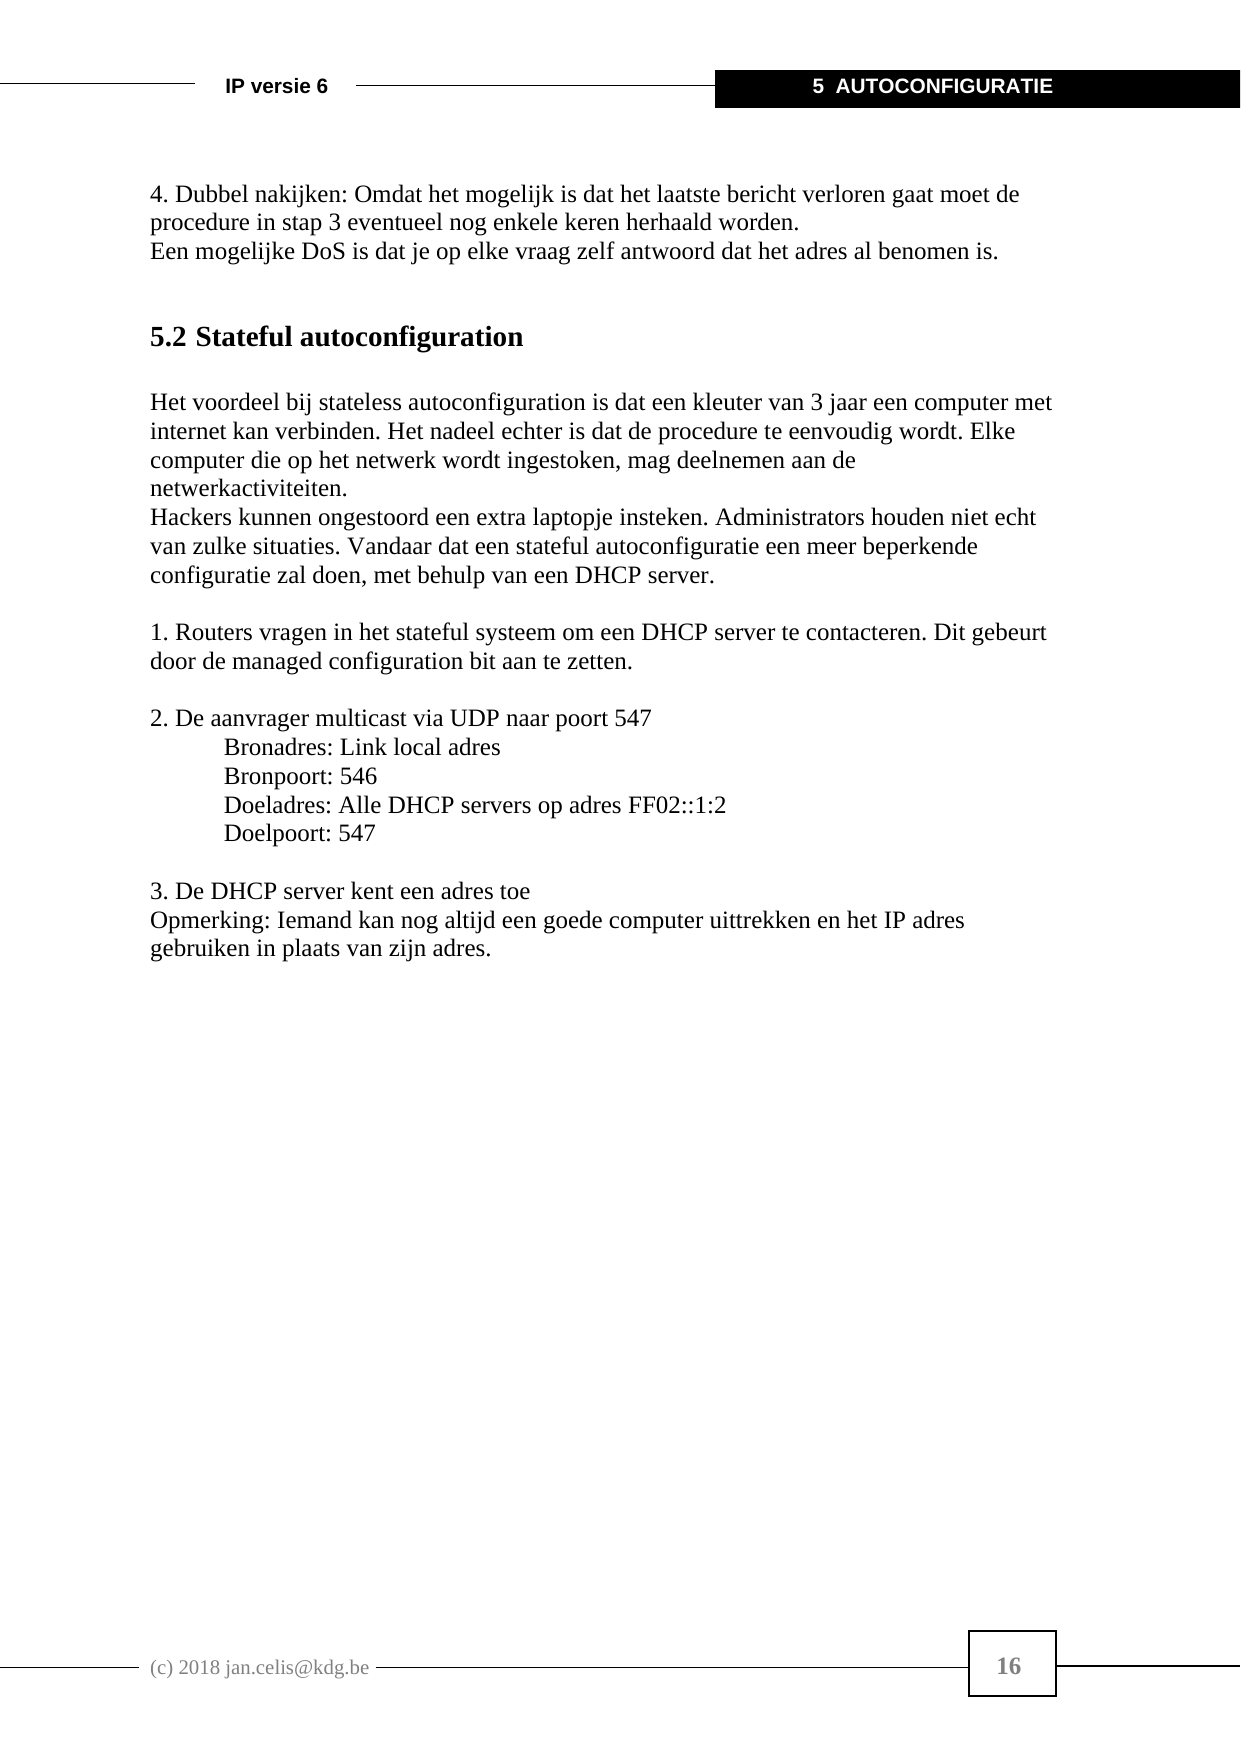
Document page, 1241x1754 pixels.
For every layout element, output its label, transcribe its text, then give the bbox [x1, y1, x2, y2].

text Hackers kunnen ongestoord een extra laptopje insteken. Administrators houden niet echt van zulke situaties. Vandaar dat een stateful autoconfiguratie een meer beperkende configuratie zal doen, met behulp van een DHCP server. [150, 502, 1053, 588]
subtitle Stateful autoconfiguration [150, 319, 1053, 352]
text Bronadres: Link local adres [150, 732, 1053, 761]
text Bronpoort: 546 [150, 761, 1053, 790]
text Doeladres: Alle DHCP servers op adres FF02::1:2 [150, 790, 1053, 818]
text 1. Routers vragen in het stateful systeem om een DHCP server te contacteren. Dit gebeurt door de managed configuration bit aan te zetten. [150, 617, 1053, 675]
text Doelpoort: 547 [150, 818, 1053, 847]
text Opmerking: Iemand kan nog altijd een goede computer uittrekken en het IP adres gebruiken in plaats van zijn adres. [150, 905, 1053, 962]
text 4. Dubbel nakijken: Omdat het mogelijk is dat het laatste bericht verloren gaat moet de procedure in stap 3 eventueel nog enkele keren herhaald worden. Een mogelijke DoS is dat je op elke vraag zelf antwoord dat het adres al benomen is. [150, 179, 1053, 294]
text 3. De DHCP server kent een adres toe [150, 876, 1053, 905]
text 2. De aanvrager multicast via UDP naar poort 547 [150, 703, 1053, 732]
text Het voordeel bij stateless autoconfiguration is dat een kleuter van 3 jaar een computer met internet kan verbinden. Het nadeel echter is dat de procedure te eenvoudig wordt. Elke computer die op het netwerk wordt ingestoken, mag deelnemen aan de netwerkactiviteiten. [150, 387, 1053, 502]
